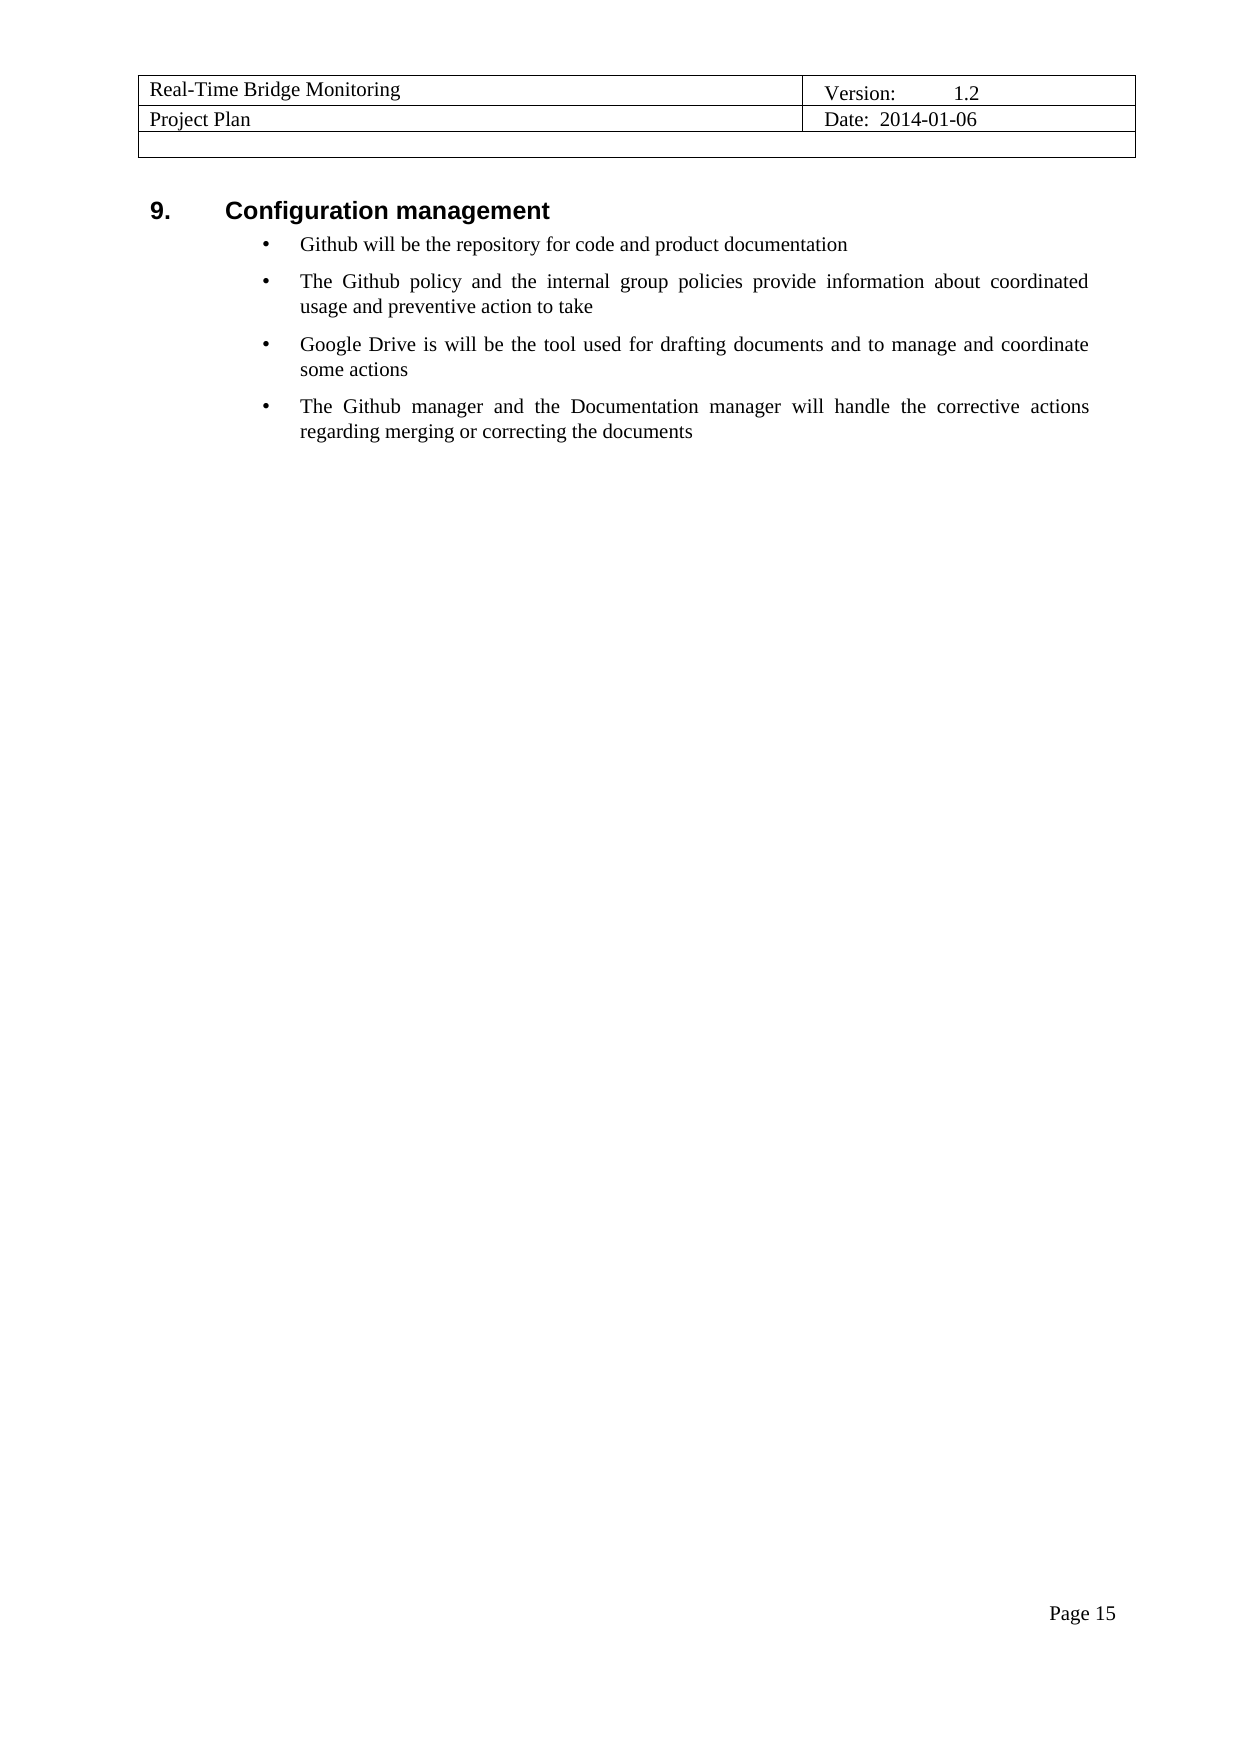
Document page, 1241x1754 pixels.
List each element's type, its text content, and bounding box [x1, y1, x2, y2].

subtitle Configuration management [150, 196, 1090, 224]
list The Github manager and the Documentation manager will handle the corrective actions regarding merging or correcting the documents [262, 393, 1090, 443]
list Google Drive is will be the tool used for drafting documents and to manage and coordinate some actions [262, 331, 1090, 381]
list Github will be the repository for code and product documentation [262, 231, 1090, 256]
list The Github policy and the internal group policies provide information about coordinated usage and preventive action to take [262, 268, 1090, 318]
